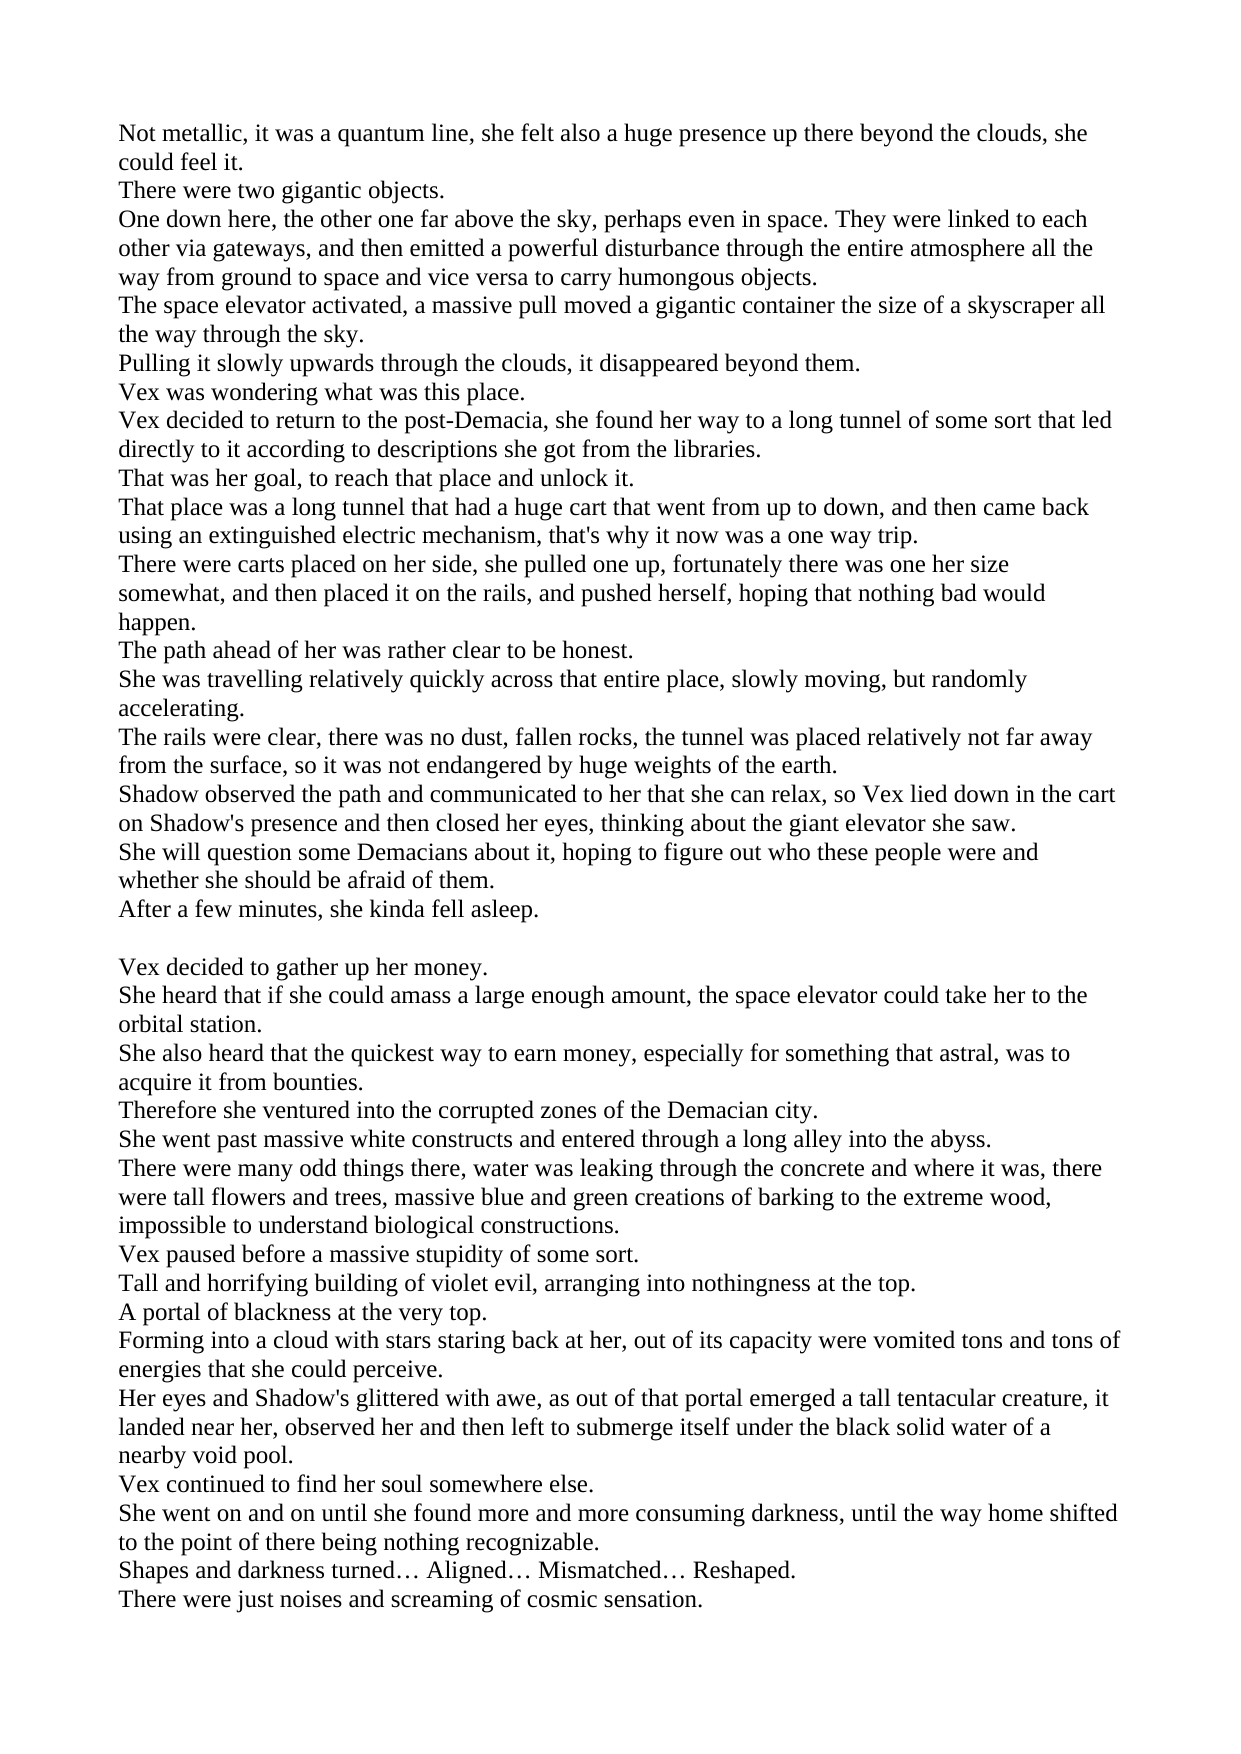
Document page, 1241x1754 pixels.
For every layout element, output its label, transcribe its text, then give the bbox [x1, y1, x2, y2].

text Therefore she ventured into the corrupted zones of the Demacian city. [118, 1096, 1122, 1124]
text There were two gigantic objects. [118, 176, 1122, 204]
text One down here, the other one far above the sky, perhaps even in space. They were linked to each other via gateways, and then emitted a powerful disturbance through the entire atmosphere all the way from ground to space and vice versa to carry humongous objects. [118, 204, 1122, 291]
text The space elevator activated, a massive pull moved a gigantic container the size of a skyscraper all the way through the sky. [118, 291, 1122, 348]
text Vex decided to return to the post-Demacia, she found her way to a long tunnel of some sort that led directly to it according to descriptions she got from the libraries. [118, 406, 1122, 463]
text Shadow observed the path and communicated to her that she can relax, so Vex lied down in the cart on Shadow's presence and then closed her eyes, thinking about the giant elevator she saw. [118, 779, 1122, 837]
text She heard that if she could amass a large enough amount, the space elevator could take her to the orbital station. [118, 981, 1122, 1038]
text That was her goal, to reach that place and unlock it. [118, 463, 1122, 492]
text Shapes and darkness turned… Aligned… Mismatched… Reshaped. [118, 1556, 1122, 1584]
text Vex continued to find her soul somewhere else. [118, 1469, 1122, 1498]
text She went on and on until she found more and more consuming darkness, until the way home shifted to the point of there being nothing recognizable. [118, 1498, 1122, 1556]
text There were just noises and screaming of cosmic sensation. [118, 1584, 1122, 1613]
text A portal of blackness at the very top. [118, 1297, 1122, 1326]
text Forming into a cloud with stars staring back at her, out of its capacity were vomited tons and tons of energies that she could perceive. [118, 1326, 1122, 1383]
text The path ahead of her was rather clear to be honest. [118, 636, 1122, 664]
text Pulling it slowly upwards through the clouds, it disappeared beyond them. Vex was wondering what was this place. [118, 348, 1122, 406]
text Vex decided to gather up her money. [118, 952, 1122, 981]
text Tall and horrifying building of violet evil, arranging into nothingness at the top. [118, 1268, 1122, 1297]
text The rails were clear, there was no dust, fallen rocks, the tunnel was placed relatively not far away from the surface, so it was not endangered by huge weights of the earth. [118, 722, 1122, 779]
text That place was a long tunnel that had a huge cart that went from up to down, and then came back using an extinguished electric mechanism, that's why it now was a one way trip. [118, 492, 1122, 549]
text Not metallic, it was a quantum line, she felt also a huge presence up there beyond the clouds, she could feel it. [118, 118, 1122, 176]
text She also heard that the quickest way to earn money, especially for something that astral, was to acquire it from bounties. [118, 1038, 1122, 1096]
text She will question some Demacians about it, hoping to figure out who these people were and whether she should be afraid of them. [118, 837, 1122, 894]
text After a few minutes, she kinda fell asleep. [118, 894, 1122, 923]
text She was travelling relatively quickly across that entire place, slowly moving, but randomly accelerating. [118, 664, 1122, 722]
text There were carts placed on her side, she pulled one up, fortunately there was one her size somewhat, and then placed it on the rails, and pushed herself, hoping that nothing bad would happen. [118, 549, 1122, 636]
text Her eyes and Shadow's glittered with awe, as out of that portal emerged a tall tentacular creature, it landed near her, observed her and then left to submerge itself under the black solid water of a nearby void pool. [118, 1383, 1122, 1469]
text She went past massive white constructs and entered through a long alley into the abyss. There were many odd things there, water was leaking through the concrete and where it was, there were tall flowers and trees, massive blue and green creations of barking to the extreme wood, impossible to understand biological constructions. Vex paused before a massive stupidity of some sort. [118, 1124, 1122, 1268]
